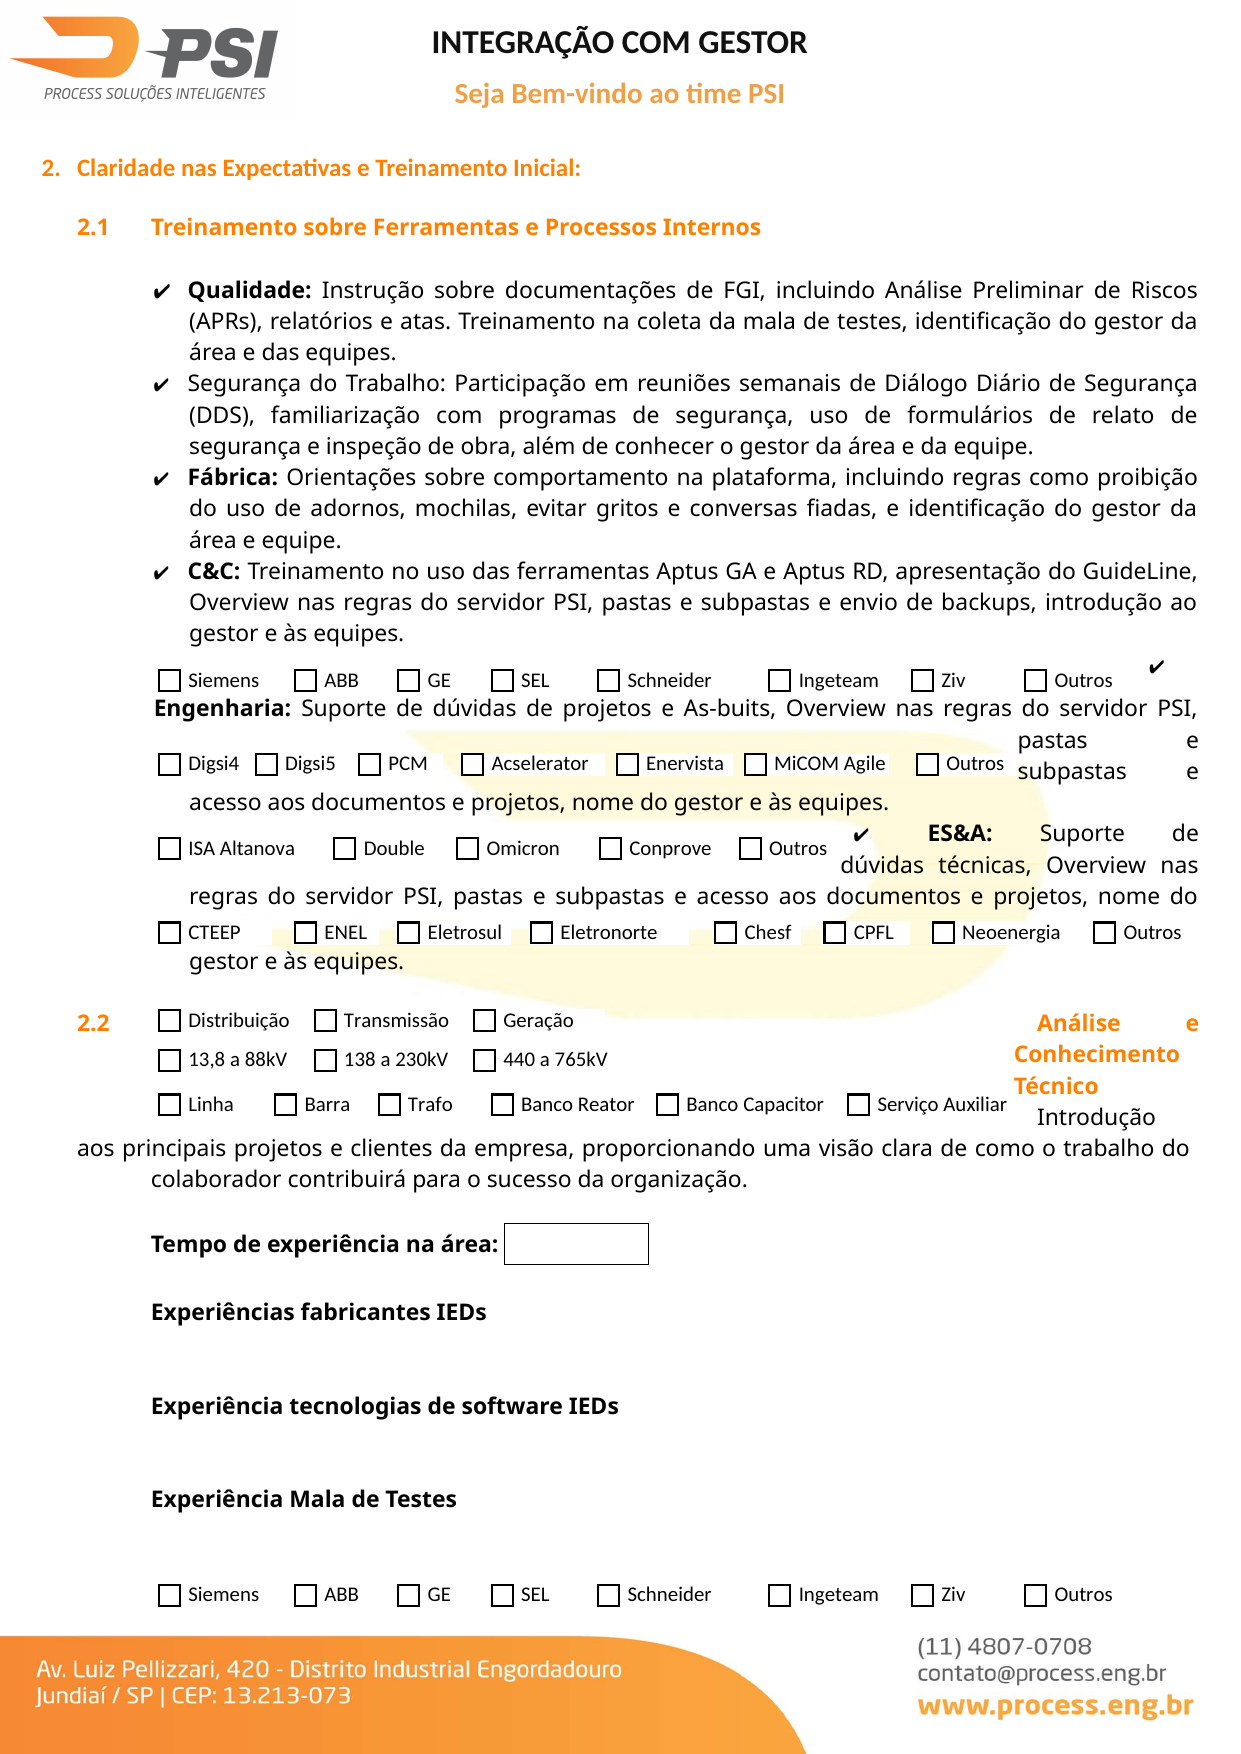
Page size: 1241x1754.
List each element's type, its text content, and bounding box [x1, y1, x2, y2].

list Segurança do Trabalho: Participação em reuniões semanais de Diálogo Diário de Segurança (DDS), familiarização com programas de segurança, uso de formulários de relato de segurança e inspeção de obra, além de conhecer o gestor da área e da equipe. [153, 367, 1199, 461]
text 2.1 Treinamento sobre Ferramentas e Processos Internos [41, 211, 1199, 242]
text Tempo de experiência na área: [41, 1223, 504, 1264]
text Introdução aos principais projetos e clientes da empresa, proporcionando uma visão clara de como o trabalho do colaborador contribuirá para o sucesso da organização. [41, 1101, 1199, 1195]
list Engenharia: Suporte de dúvidas de projetos e As-buits, Overview nas regras do servidor PSI, pastas e subpastas e acesso aos documentos e projetos, nome do gestor e às equipes. [153, 649, 1199, 817]
picture [0, 1635, 1241, 1754]
text 2. Claridade nas Expectativas e Treinamento Inicial: [41, 152, 1199, 183]
text [649, 1223, 1199, 1264]
text Experiência Mala de Testes [41, 1483, 1199, 1514]
picture [0, 0, 296, 119]
list ES&A: Suporte de dúvidas técnicas, Overview nas regras do servidor PSI, pastas e subpastas e acesso aos documentos e projetos, nome do gestor e às equipes. [153, 817, 1199, 976]
list Fábrica: Orientações sobre comportamento na plataforma, incluindo regras como proibição do uso de adornos, mochilas, evitar gritos e conversas fiadas, e identificação do gestor da área e equipe. [153, 461, 1199, 555]
text Experiências fabricantes IEDs [41, 1296, 1199, 1327]
list Qualidade: Instrução sobre documentações de FGI, incluindo Análise Preliminar de Riscos (APRs), relatórios e atas. Treinamento na coleta da mala de testes, identificação do gestor da área e das equipes. [153, 274, 1199, 367]
text 2.2 Análise e Conhecimento Técnico [41, 1007, 1199, 1101]
picture [177, 976, 1064, 1007]
list C&C: Treinamento no uso das ferramentas Aptus GA e Aptus RD, apresentação do GuideLine, Overview nas regras do servidor PSI, pastas e subpastas e envio de backups, introdução ao gestor e às equipes. [153, 555, 1199, 649]
text Experiência tecnologias de software IEDs [41, 1389, 1199, 1421]
